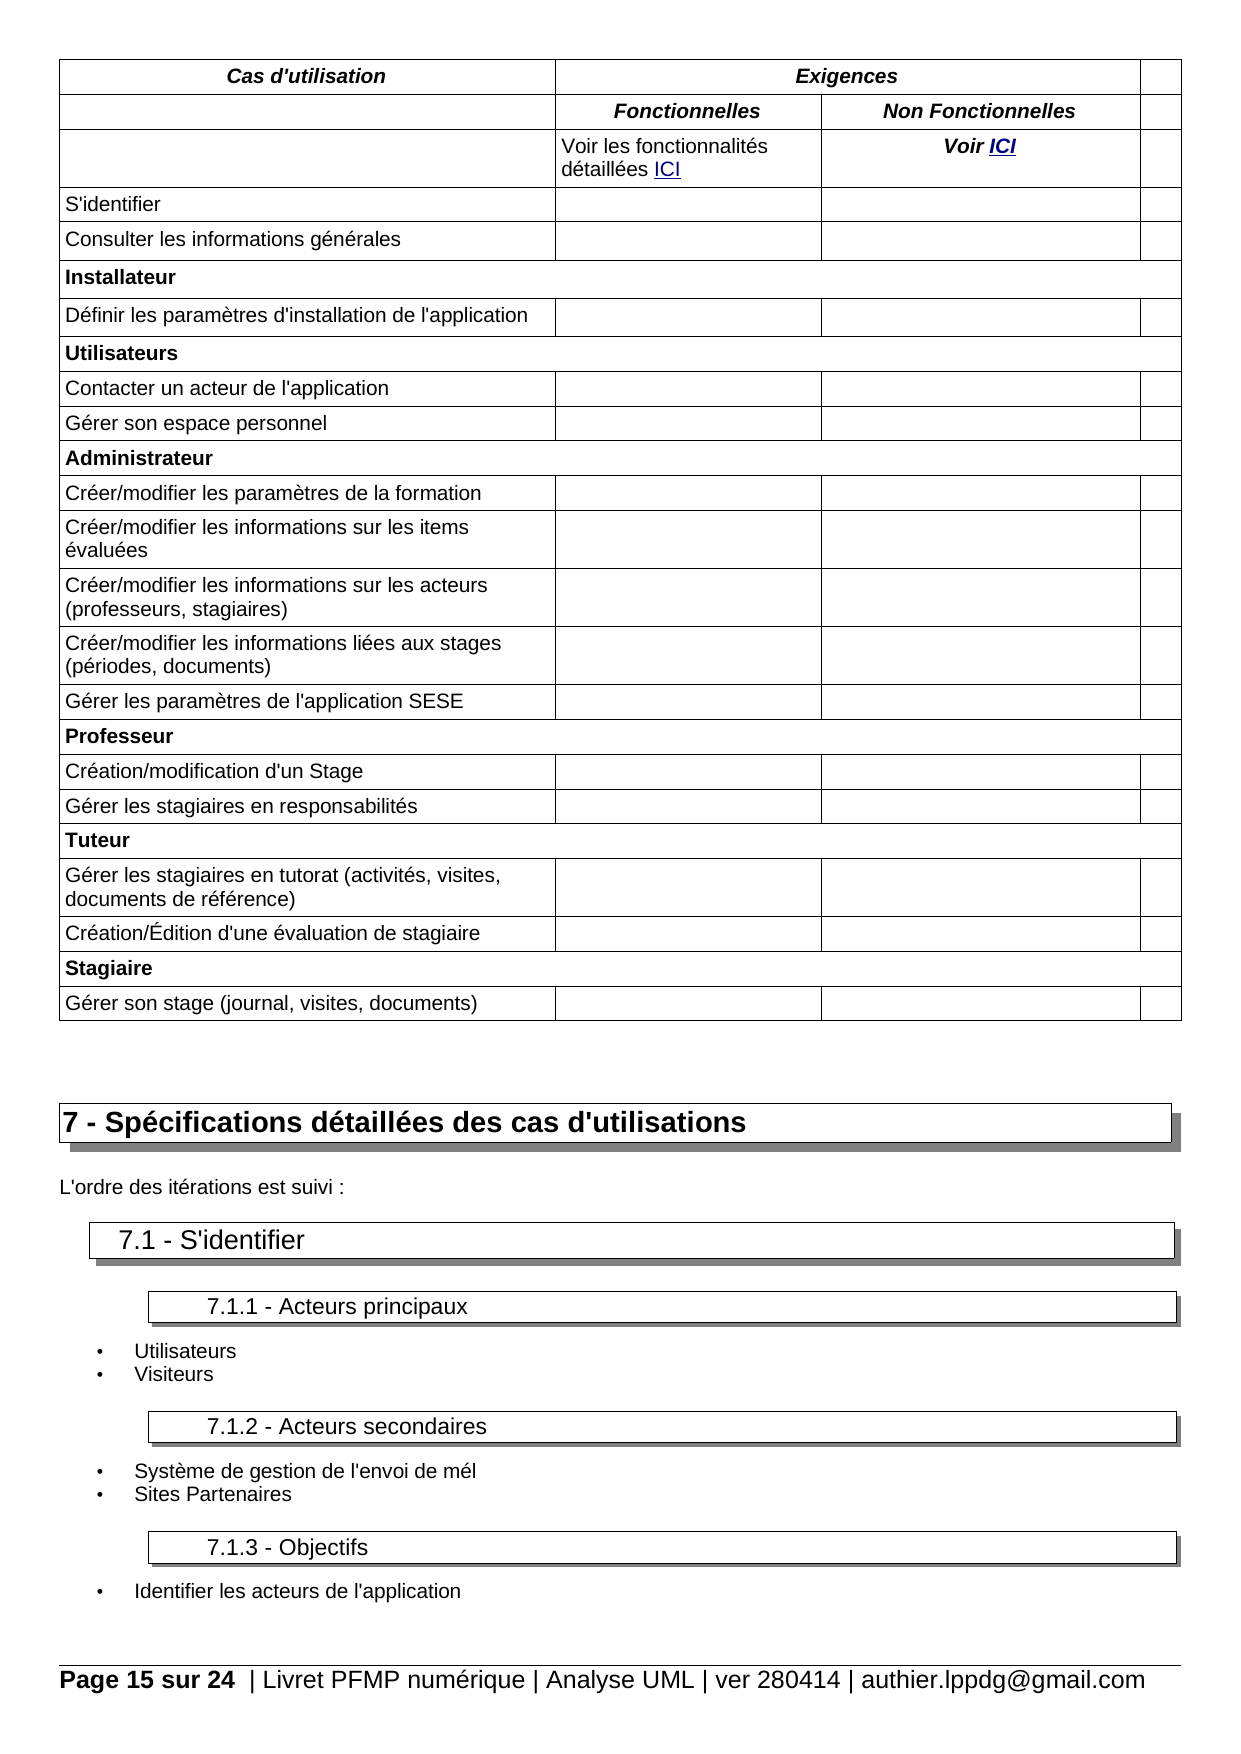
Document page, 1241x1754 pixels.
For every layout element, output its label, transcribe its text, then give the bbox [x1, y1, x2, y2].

list Utilisateurs [97, 1339, 1181, 1363]
table_cell [556, 755, 821, 789]
table_cell [556, 222, 821, 260]
table_cell [822, 299, 1140, 336]
table_cell Gérer les paramètres de l'application SESE [60, 685, 555, 719]
table_cell Contacter un acteur de l'application [60, 372, 555, 406]
list Identifier les acteurs de l'application [97, 1580, 1181, 1603]
table_cell [1141, 755, 1181, 789]
table_cell [822, 511, 1140, 568]
table_cell [822, 372, 1140, 406]
table_cell Administrateur [60, 441, 1181, 475]
list Sites Partenaires [97, 1483, 1181, 1506]
table_cell Voir les fonctionnalités détaillées ICI [556, 130, 821, 187]
table_cell [60, 130, 555, 187]
table_cell [822, 917, 1140, 951]
table_cell Voir ICI [822, 130, 1140, 187]
table_cell Créer/modifier les informations liées aux stages (périodes, documents) [60, 627, 555, 684]
table_cell [556, 407, 821, 440]
table_cell [1141, 95, 1181, 129]
table_cell Définir les paramètres d'installation de l'application [60, 299, 555, 336]
table_cell [60, 95, 555, 129]
table_cell [556, 917, 821, 951]
table_cell Professeur [60, 720, 1181, 754]
table_cell Non Fonctionnelles [822, 95, 1140, 129]
list Visiteurs [97, 1363, 1181, 1386]
table_cell Utilisateurs [60, 337, 1181, 371]
table_cell Installateur [60, 261, 1181, 298]
table_cell [822, 188, 1140, 221]
table_cell Consulter les informations générales [60, 222, 555, 260]
table_cell [556, 299, 821, 336]
table_cell [556, 685, 821, 719]
table_cell [1141, 222, 1181, 260]
table_cell [1141, 407, 1181, 440]
table_cell Création/modification d'un Stage [60, 755, 555, 789]
table_cell [1141, 476, 1181, 510]
table_cell [1141, 569, 1181, 626]
table_cell [822, 755, 1140, 789]
table_cell [1141, 685, 1181, 719]
table_cell Gérer son stage (journal, visites, documents) [60, 987, 555, 1020]
table_cell [1141, 511, 1181, 568]
table_cell [1141, 859, 1181, 916]
table_cell [1141, 130, 1181, 187]
table_cell [822, 987, 1140, 1020]
table_cell Créer/modifier les paramètres de la formation [60, 476, 555, 510]
table_cell [1141, 917, 1181, 951]
table_cell [556, 627, 821, 684]
list Système de gestion de l'envoi de mél [97, 1460, 1181, 1483]
table_cell [556, 569, 821, 626]
table_cell [1141, 987, 1181, 1020]
table_cell Créer/modifier les informations sur les items évaluées [60, 511, 555, 568]
table_cell [822, 407, 1140, 440]
table_cell S'identifier [60, 188, 555, 221]
table_cell [556, 476, 821, 510]
table_cell Tuteur [60, 824, 1181, 858]
table_cell [556, 511, 821, 568]
table_cell [822, 790, 1140, 823]
table_cell [822, 859, 1140, 916]
table_cell [1141, 299, 1181, 336]
table_cell Création/Édition d'une évaluation de stagiaire [60, 917, 555, 951]
table_cell Gérer les stagiaires en tutorat (activités, visites, documents de référence) [60, 859, 555, 916]
table_cell [822, 685, 1140, 719]
subtitle Acteurs secondaires [149, 1412, 1176, 1442]
table_cell [822, 627, 1140, 684]
table_cell [556, 372, 821, 406]
text L'ordre des itérations est suivi : [59, 1175, 1181, 1199]
table_cell Stagiaire [60, 952, 1181, 986]
table_cell [1141, 627, 1181, 684]
table_cell [556, 790, 821, 823]
table_header [1141, 60, 1181, 94]
subtitle Acteurs principaux [149, 1292, 1176, 1322]
table_cell [1141, 372, 1181, 406]
subtitle Objectifs [149, 1532, 1176, 1563]
table_cell Gérer son espace personnel [60, 407, 555, 440]
subtitle S'identifier [90, 1223, 1173, 1258]
table_cell [556, 859, 821, 916]
table_cell [556, 188, 821, 221]
subtitle Spécifications détaillées des cas d'utilisations [60, 1104, 1171, 1142]
table_cell [822, 476, 1140, 510]
table_cell [822, 569, 1140, 626]
table_cell [822, 222, 1140, 260]
table_header Exigences [556, 60, 1140, 94]
table_cell Gérer les stagiaires en responsabilités [60, 790, 555, 823]
table_header Cas d'utilisation [60, 60, 555, 94]
table_cell [556, 987, 821, 1020]
table_cell Fonctionnelles [556, 95, 821, 129]
table_cell [1141, 790, 1181, 823]
table_cell [1141, 188, 1181, 221]
table_cell Créer/modifier les informations sur les acteurs (professeurs, stagiaires) [60, 569, 555, 626]
